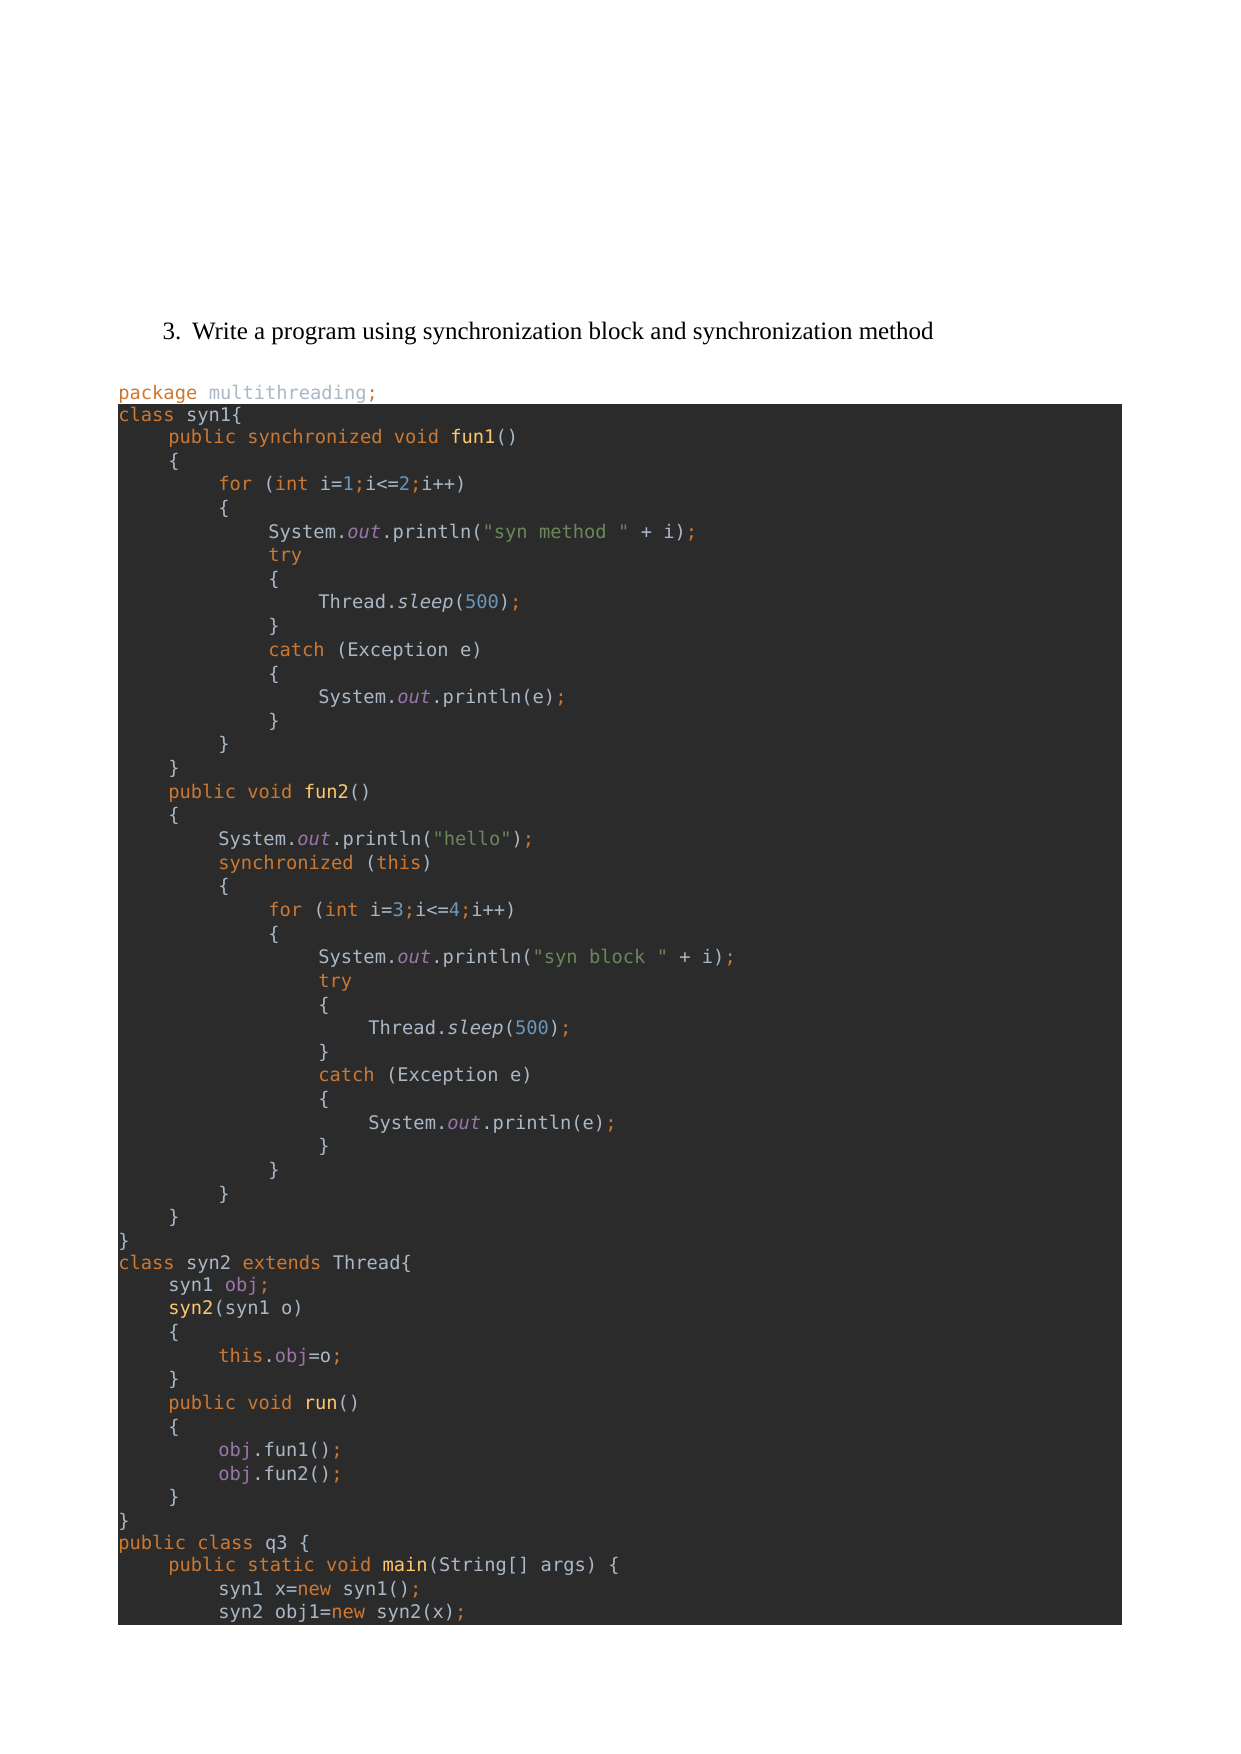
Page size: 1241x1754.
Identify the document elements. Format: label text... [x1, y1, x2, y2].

text obj.fun2(); [118, 1463, 1122, 1487]
text Thread.sleep(500); [118, 592, 1122, 615]
text for (int i=1;i<=2;i++) [118, 473, 1122, 497]
text public void fun2() [118, 781, 1122, 804]
text synchronized (this) [118, 852, 1122, 875]
text public class q3 { [118, 1532, 1122, 1554]
text { [118, 993, 1122, 1017]
text catch (Exception e) [118, 1064, 1122, 1088]
text } [118, 1206, 1122, 1230]
text catch (Exception e) [118, 639, 1122, 662]
text syn1 obj; [118, 1274, 1122, 1297]
text { [118, 568, 1122, 592]
text System.out.println("syn method " + i); [118, 521, 1122, 544]
text } [118, 757, 1122, 781]
text System.out.println(e); [118, 1112, 1122, 1135]
text } [118, 1159, 1122, 1183]
text package multithreading; [118, 382, 1122, 404]
text syn2(syn1 o) [118, 1297, 1122, 1321]
text try [118, 544, 1122, 568]
text { [118, 1088, 1122, 1112]
text System.out.println(e); [118, 686, 1122, 710]
text } [118, 1135, 1122, 1159]
text Thread.sleep(500); [118, 1017, 1122, 1041]
text public synchronized void fun1() [118, 426, 1122, 450]
text } [118, 710, 1122, 733]
text } [118, 1510, 1122, 1532]
text } [118, 1041, 1122, 1064]
text } [118, 615, 1122, 639]
text { [118, 450, 1122, 473]
text { [118, 497, 1122, 521]
text { [118, 875, 1122, 899]
text syn1 x=new syn1(); [118, 1578, 1122, 1601]
text } [118, 1230, 1122, 1252]
text } [118, 1368, 1122, 1392]
text { [118, 662, 1122, 686]
text { [118, 1321, 1122, 1345]
text System.out.println("syn block " + i); [118, 946, 1122, 970]
text syn2 obj1=new syn2(x); [118, 1601, 1122, 1625]
text System.out.println("hello"); [118, 828, 1122, 852]
text } [118, 1487, 1122, 1510]
text class syn2 extends Thread{ [118, 1252, 1122, 1274]
text obj.fun1(); [118, 1439, 1122, 1463]
text this.obj=o; [118, 1345, 1122, 1368]
text for (int i=3;i<=4;i++) [118, 899, 1122, 923]
text public void run() [118, 1392, 1122, 1416]
text { [118, 804, 1122, 828]
text try [118, 970, 1122, 993]
text } [118, 1183, 1122, 1206]
text public static void main(String[] args) { [118, 1554, 1122, 1578]
text { [118, 923, 1122, 946]
text } [118, 733, 1122, 757]
list Write a program using synchronization block and synchronization method [162, 316, 1122, 345]
text { [118, 1416, 1122, 1439]
text class syn1{ [118, 404, 1122, 426]
